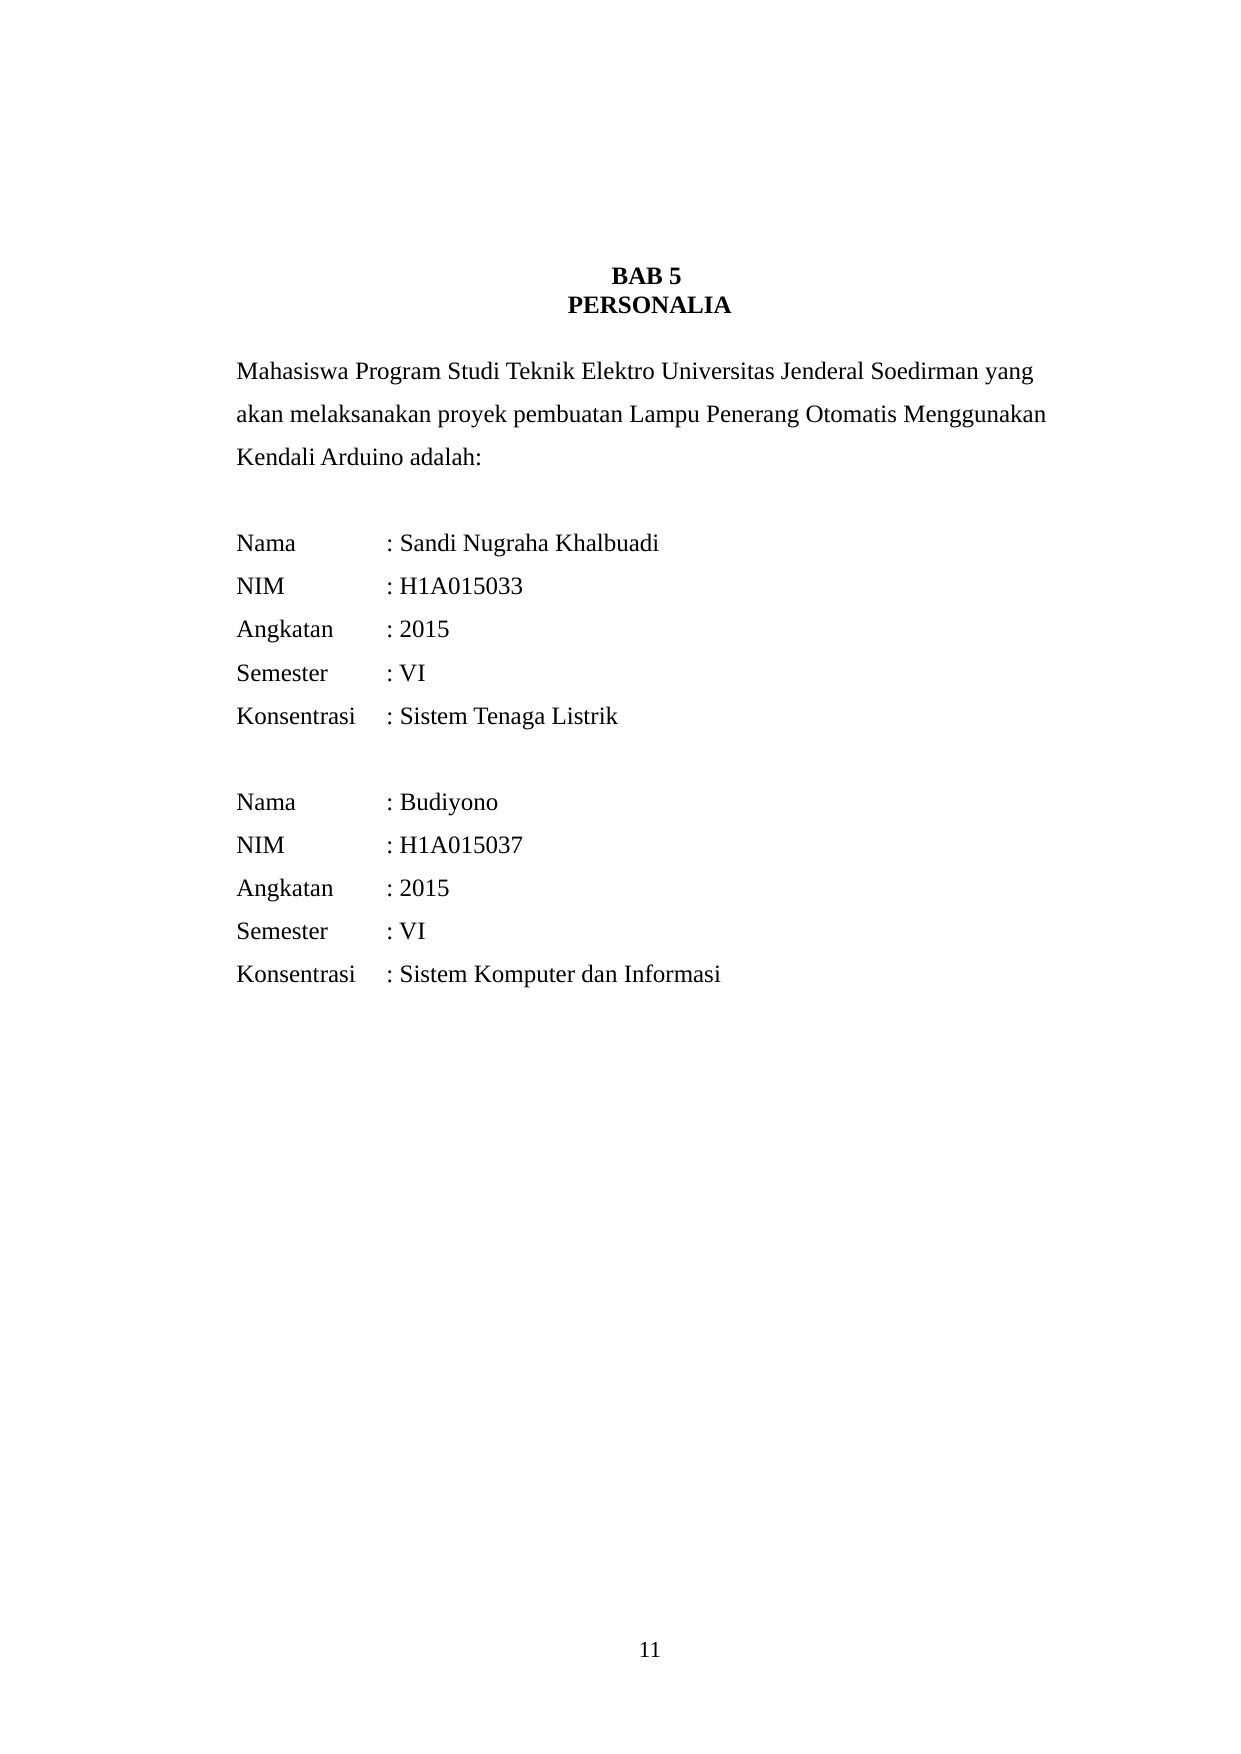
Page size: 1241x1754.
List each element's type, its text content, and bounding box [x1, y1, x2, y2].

text Angkatan : 2015 [236, 873, 1063, 902]
text Nama : Sandi Nugraha Khalbuadi [236, 528, 1063, 557]
text NIM : H1A015033 [236, 571, 1063, 600]
text Semester : VI [236, 658, 1063, 686]
subtitle PERSONALIA [236, 261, 1063, 318]
text Nama : Budiyono [236, 787, 1063, 816]
text Mahasiswa Program Studi Teknik Elektro Universitas Jenderal Soedirman yang akan melaksanakan proyek pembuatan Lampu Penerang Otomatis Menggunakan Kendali Arduino adalah: [236, 356, 1063, 471]
text Semester : VI [236, 916, 1063, 945]
text NIM : H1A015037 [236, 830, 1063, 859]
text Angkatan : 2015 [236, 614, 1063, 643]
text Konsentrasi : Sistem Tenaga Listrik [236, 701, 1063, 729]
text Konsentrasi : Sistem Komputer dan Informasi [236, 959, 1063, 988]
